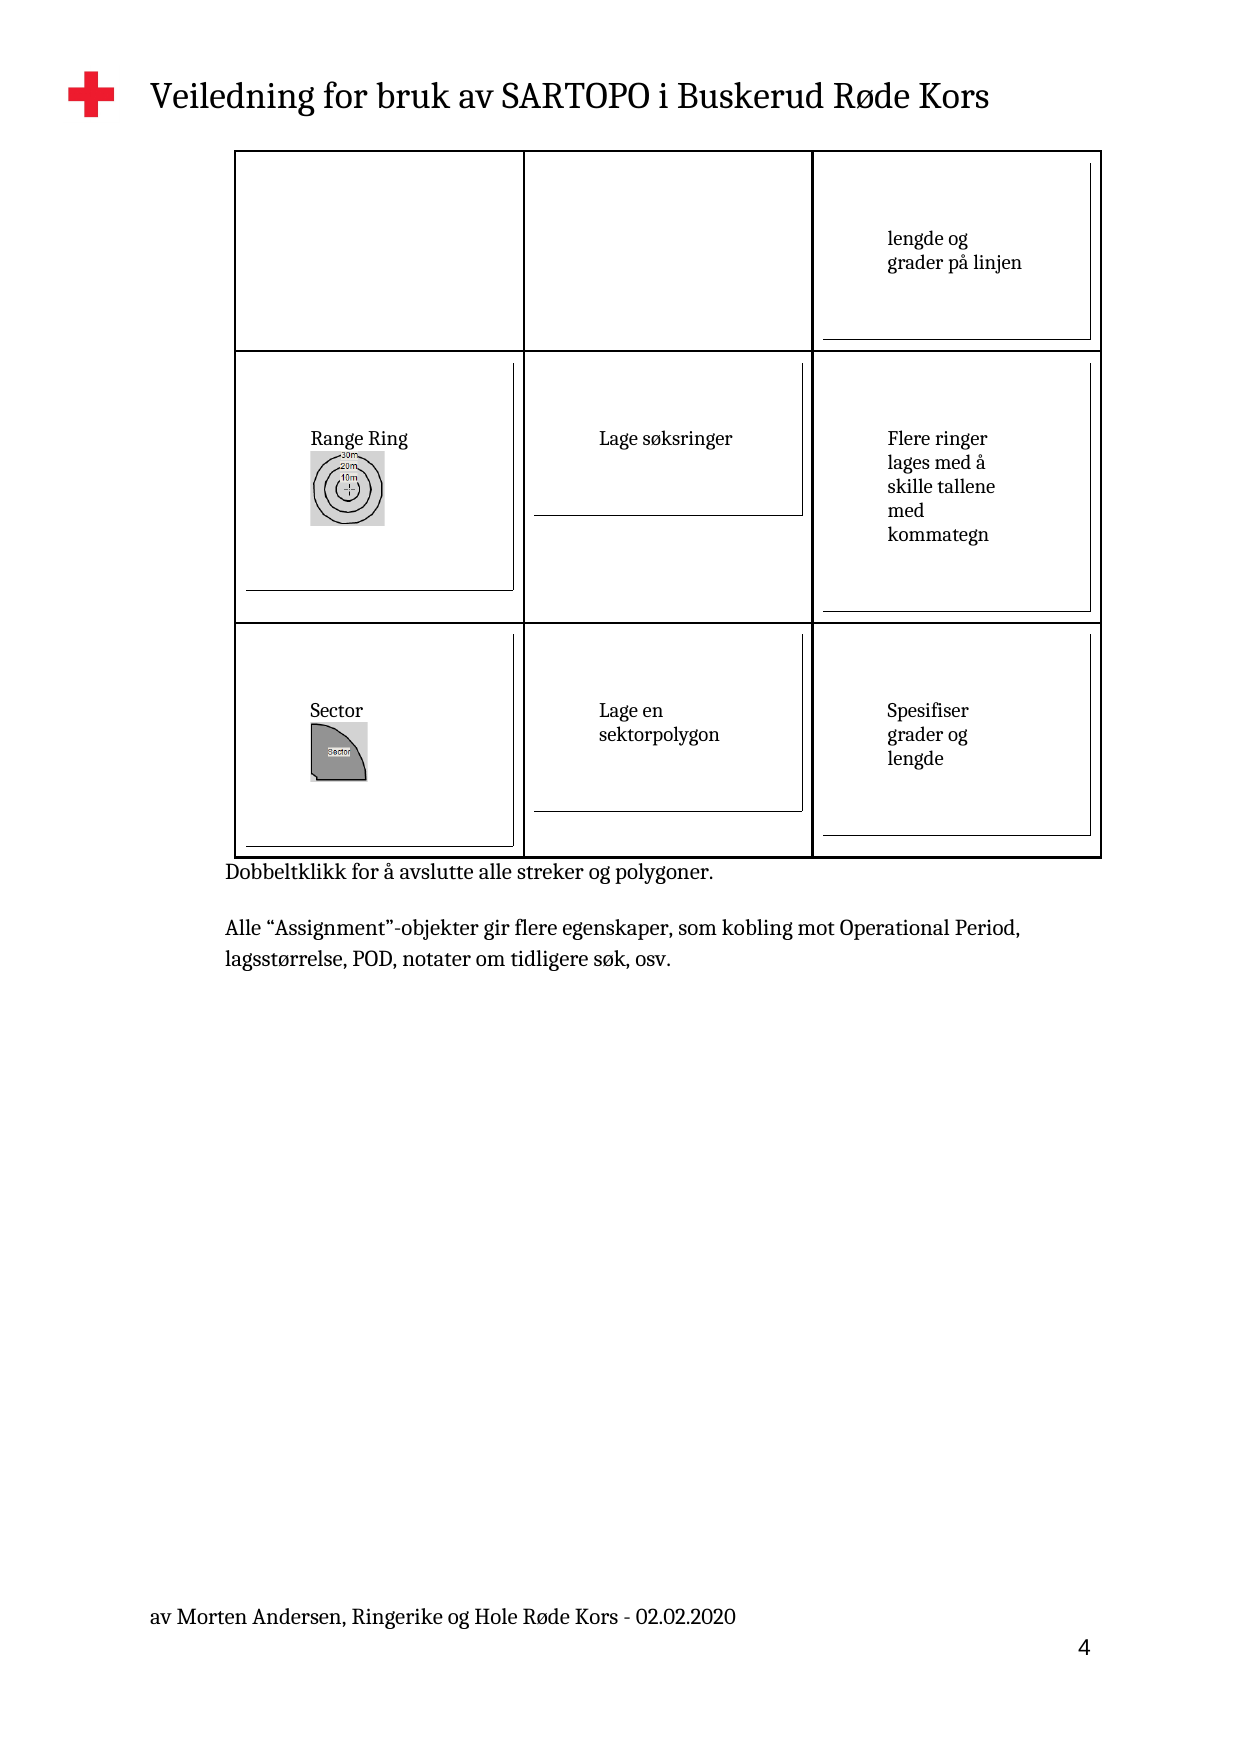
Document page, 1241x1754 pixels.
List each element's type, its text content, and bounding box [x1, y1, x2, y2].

table_cell Spesifiser grader og lengde [814, 624, 1100, 856]
table_cell [525, 152, 811, 350]
text Dobbeltklikk for å avslutte alle streker og polygoner. [150, 858, 1091, 885]
table_cell Sector [236, 624, 523, 856]
table_cell Lage søksringer [525, 352, 811, 622]
table_cell Lage en sektorpolygon [525, 624, 811, 856]
table_cell lengde og grader på linjen [814, 152, 1100, 350]
table_cell [236, 152, 523, 350]
table_cell Flere ringer lages med å skille tallene med kommategn [814, 352, 1100, 622]
table_cell Range Ring [236, 352, 523, 622]
text Alle “Assignment”-objekter gir flere egenskaper, som kobling mot Operational Period, lagsstørrelse, POD, notater om tidligere søk, osv. [225, 915, 1091, 972]
